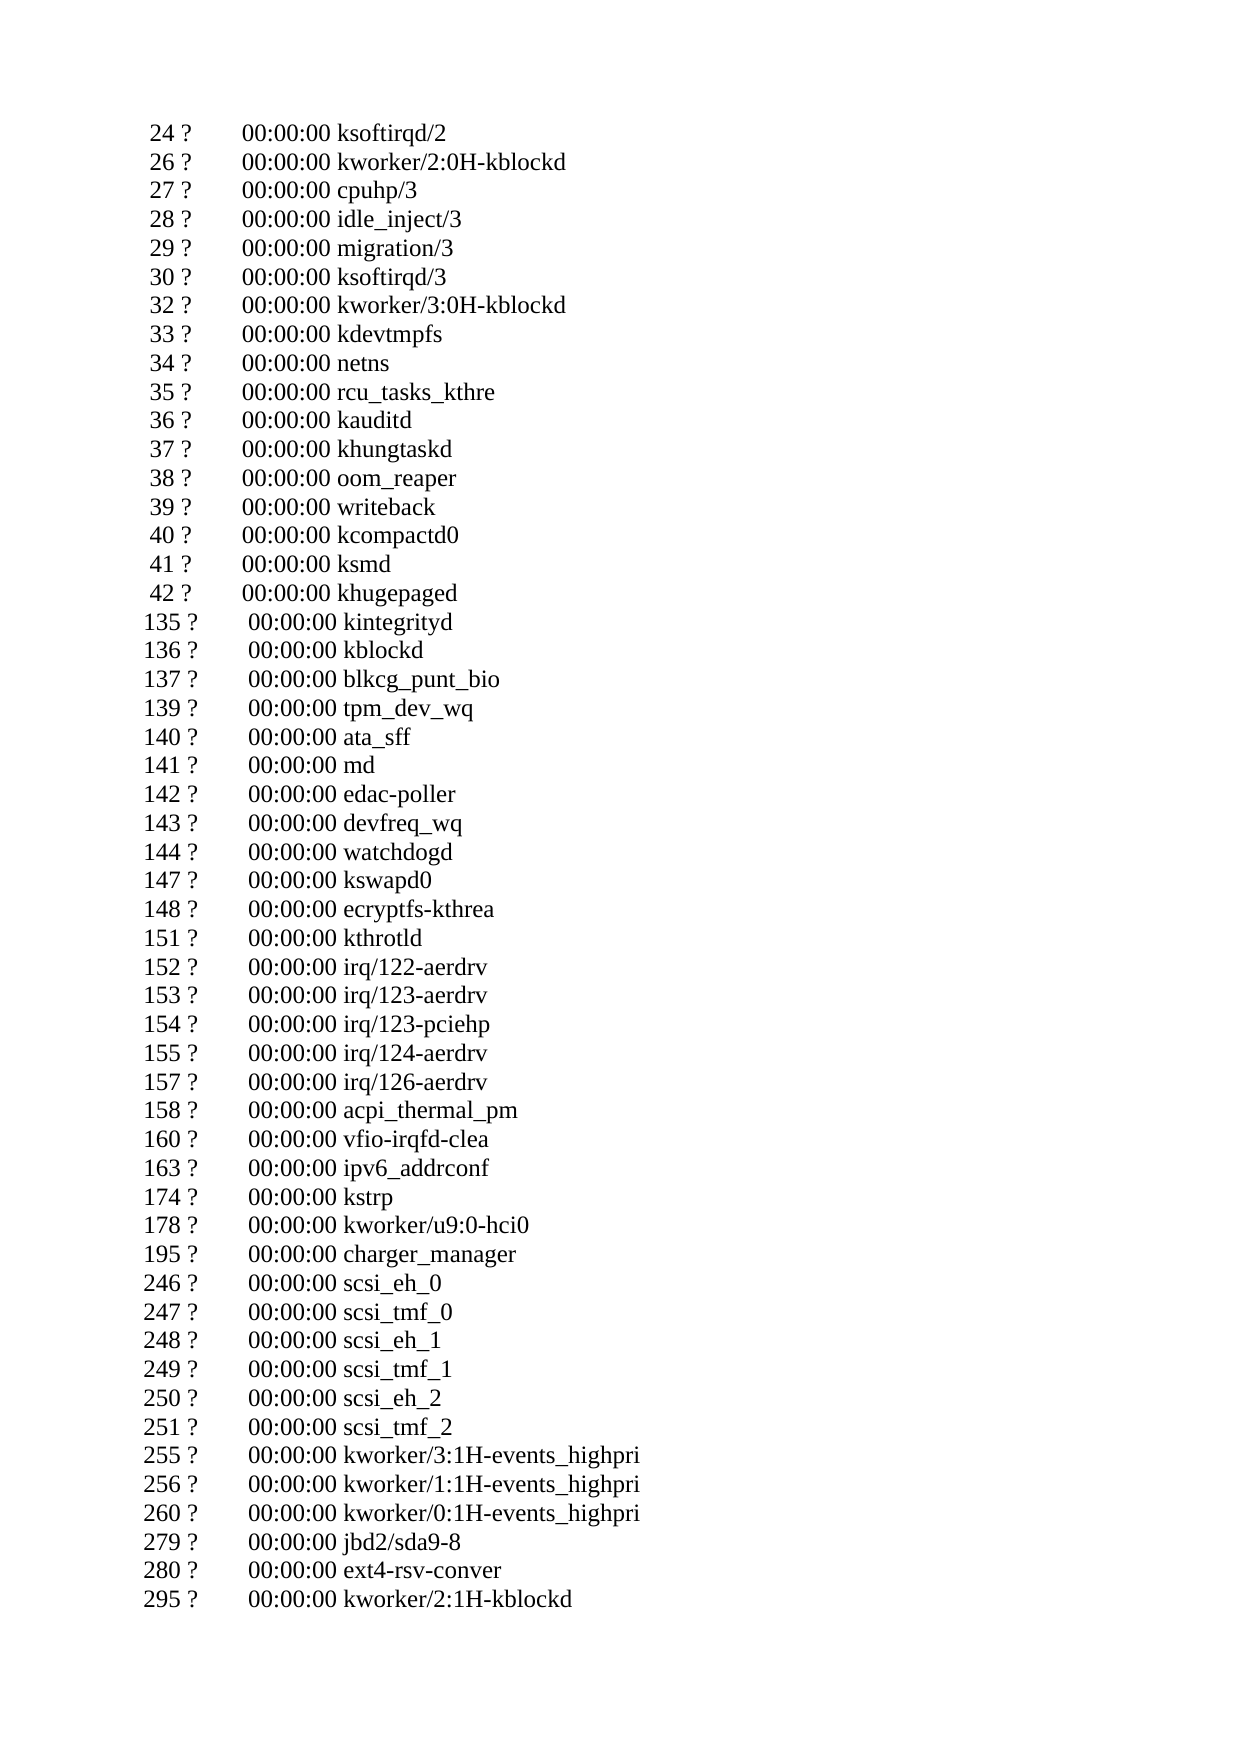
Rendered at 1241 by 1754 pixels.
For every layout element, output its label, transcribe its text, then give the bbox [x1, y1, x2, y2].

text 40 ? 00:00:00 kcompactd0 [118, 521, 1122, 549]
text 152 ? 00:00:00 irq/122-aerdrv [118, 952, 1122, 981]
text 163 ? 00:00:00 ipv6_addrconf [118, 1153, 1122, 1182]
text 34 ? 00:00:00 netns [118, 348, 1122, 377]
text 137 ? 00:00:00 blkcg_punt_bio [118, 664, 1122, 693]
text 142 ? 00:00:00 edac-poller [118, 779, 1122, 808]
text 144 ? 00:00:00 watchdogd [118, 837, 1122, 866]
text 279 ? 00:00:00 jbd2/sda9-8 [118, 1527, 1122, 1556]
text 141 ? 00:00:00 md [118, 751, 1122, 779]
text 30 ? 00:00:00 ksoftirqd/3 [118, 262, 1122, 291]
text 139 ? 00:00:00 tpm_dev_wq [118, 693, 1122, 722]
text 195 ? 00:00:00 charger_manager [118, 1239, 1122, 1268]
text 39 ? 00:00:00 writeback [118, 492, 1122, 521]
text 37 ? 00:00:00 khungtaskd [118, 434, 1122, 463]
text 153 ? 00:00:00 irq/123-aerdrv [118, 981, 1122, 1009]
text 28 ? 00:00:00 idle_inject/3 [118, 204, 1122, 233]
text 33 ? 00:00:00 kdevtmpfs [118, 319, 1122, 348]
text 246 ? 00:00:00 scsi_eh_0 [118, 1268, 1122, 1297]
text 29 ? 00:00:00 migration/3 [118, 233, 1122, 262]
text 36 ? 00:00:00 kauditd [118, 406, 1122, 434]
text 280 ? 00:00:00 ext4-rsv-conver [118, 1556, 1122, 1584]
text 35 ? 00:00:00 rcu_tasks_kthre [118, 377, 1122, 406]
text 24 ? 00:00:00 ksoftirqd/2 [118, 118, 1122, 147]
text 26 ? 00:00:00 kworker/2:0H-kblockd [118, 147, 1122, 176]
text 251 ? 00:00:00 scsi_tmf_2 [118, 1412, 1122, 1441]
text 148 ? 00:00:00 ecryptfs-kthrea [118, 894, 1122, 923]
text 247 ? 00:00:00 scsi_tmf_0 [118, 1297, 1122, 1326]
text 136 ? 00:00:00 kblockd [118, 636, 1122, 664]
text 256 ? 00:00:00 kworker/1:1H-events_highpri [118, 1469, 1122, 1498]
text 151 ? 00:00:00 kthrotld [118, 923, 1122, 952]
text 248 ? 00:00:00 scsi_eh_1 [118, 1326, 1122, 1354]
text 140 ? 00:00:00 ata_sff [118, 722, 1122, 751]
text 155 ? 00:00:00 irq/124-aerdrv [118, 1038, 1122, 1067]
text 27 ? 00:00:00 cpuhp/3 [118, 176, 1122, 204]
text 42 ? 00:00:00 khugepaged [118, 578, 1122, 607]
text 250 ? 00:00:00 scsi_eh_2 [118, 1383, 1122, 1412]
text 135 ? 00:00:00 kintegrityd [118, 607, 1122, 636]
text 143 ? 00:00:00 devfreq_wq [118, 808, 1122, 837]
text 249 ? 00:00:00 scsi_tmf_1 [118, 1354, 1122, 1383]
text 160 ? 00:00:00 vfio-irqfd-clea [118, 1124, 1122, 1153]
text 32 ? 00:00:00 kworker/3:0H-kblockd [118, 291, 1122, 319]
text 260 ? 00:00:00 kworker/0:1H-events_highpri [118, 1498, 1122, 1527]
text 157 ? 00:00:00 irq/126-aerdrv [118, 1067, 1122, 1096]
text 295 ? 00:00:00 kworker/2:1H-kblockd [118, 1584, 1122, 1613]
text 178 ? 00:00:00 kworker/u9:0-hci0 [118, 1211, 1122, 1239]
text 158 ? 00:00:00 acpi_thermal_pm [118, 1096, 1122, 1124]
text 147 ? 00:00:00 kswapd0 [118, 866, 1122, 894]
text 38 ? 00:00:00 oom_reaper [118, 463, 1122, 492]
text 255 ? 00:00:00 kworker/3:1H-events_highpri [118, 1441, 1122, 1469]
text 174 ? 00:00:00 kstrp [118, 1182, 1122, 1211]
text 154 ? 00:00:00 irq/123-pciehp [118, 1009, 1122, 1038]
text 41 ? 00:00:00 ksmd [118, 549, 1122, 578]
